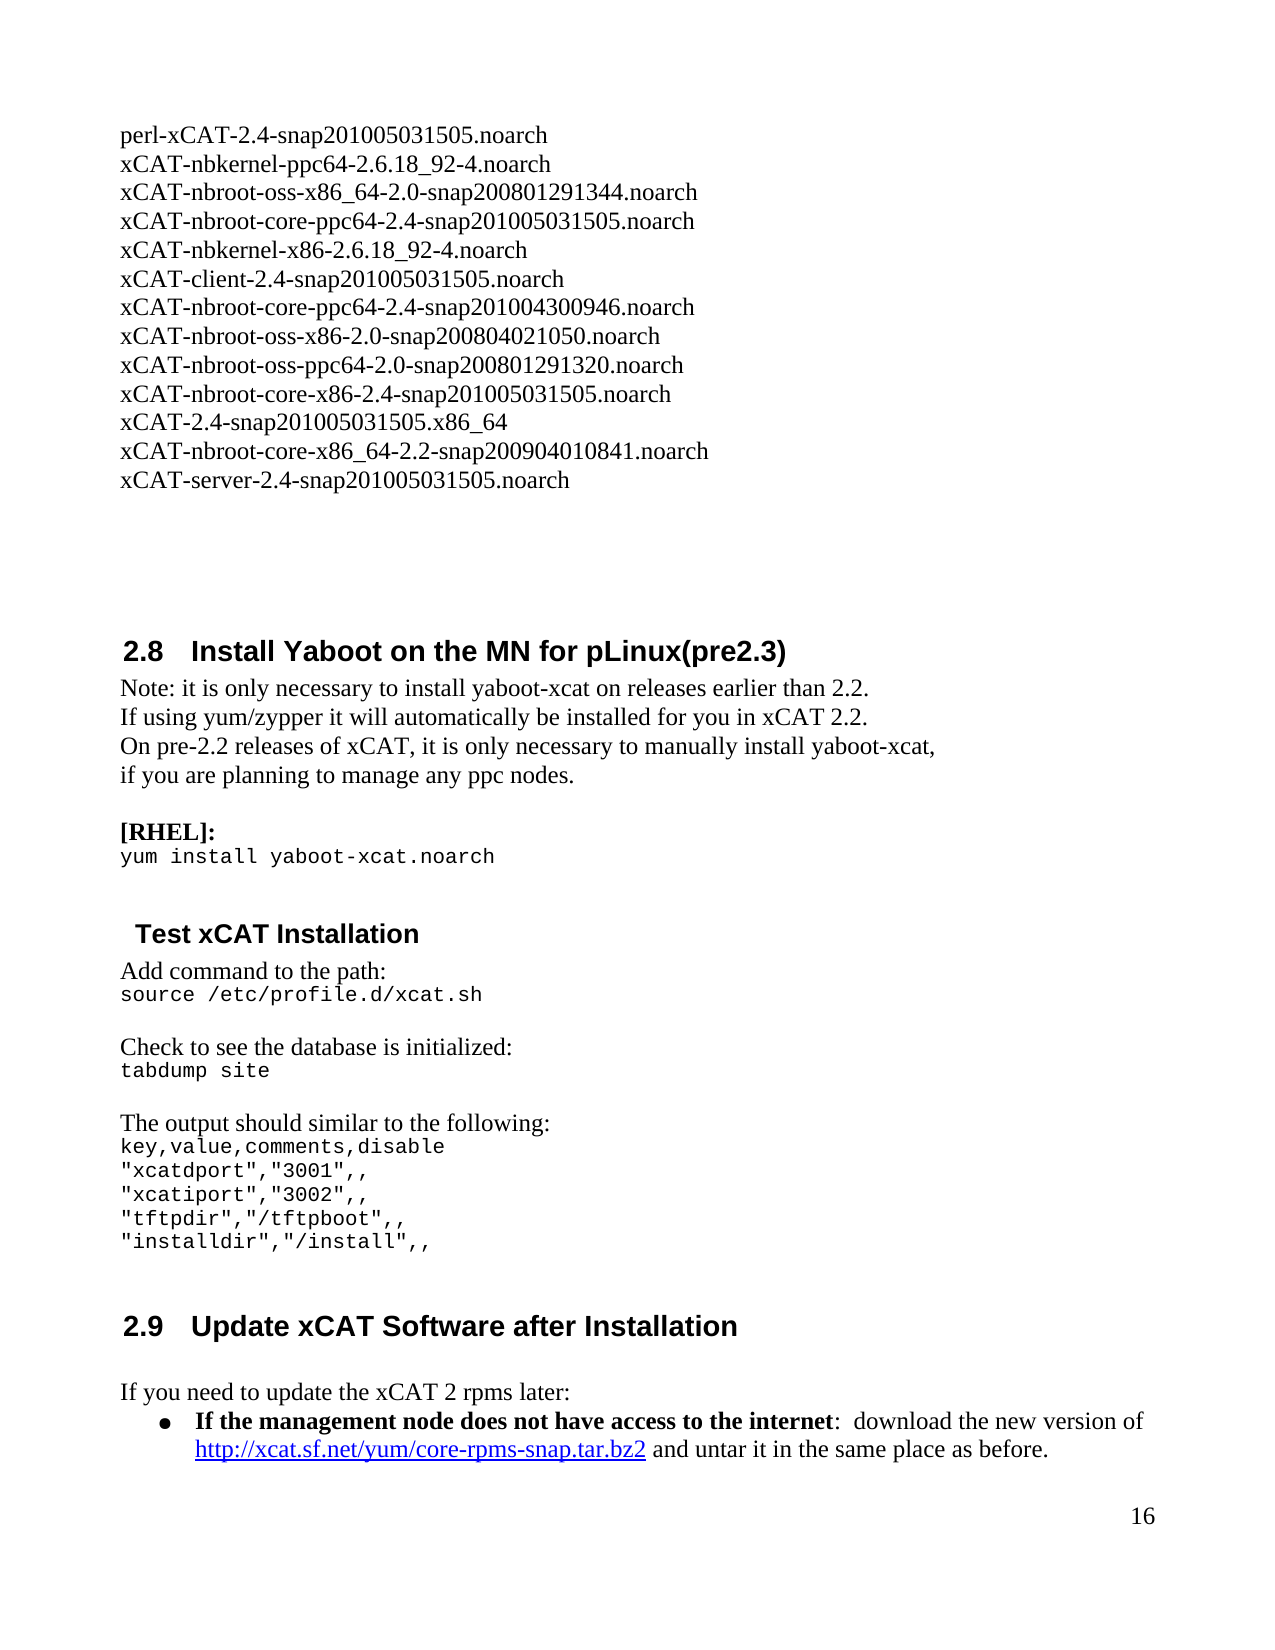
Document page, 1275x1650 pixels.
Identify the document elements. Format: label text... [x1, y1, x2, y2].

subtitle Update xCAT Software after Installation [123, 1308, 1155, 1342]
text xCAT-server-2.4-snap201005031505.noarch [120, 465, 1155, 494]
text xCAT-nbroot-core-x86_64-2.2-snap200904010841.noarch [120, 436, 1155, 465]
text source /etc/profile.d/xcat.sh [120, 984, 1155, 1008]
text xCAT-nbroot-core-ppc64-2.4-snap201004300946.noarch [120, 292, 1155, 321]
text [RHEL]: [120, 817, 1155, 846]
text Check to see the database is initialized: [120, 1032, 1155, 1061]
subtitle Test xCAT Installation [120, 918, 1155, 949]
text xCAT-2.4-snap201005031505.x86_64 [120, 407, 1155, 436]
list If the management node does not have access to the internet: download the new version of http://xcat.sf.net/yum/core-rpms-snap.tar.bz2 and untar it in the same place as before. [157, 1406, 1155, 1463]
text xCAT-nbroot-core-x86-2.4-snap201005031505.noarch [120, 379, 1155, 407]
text xCAT-nbroot-oss-ppc64-2.0-snap200801291320.noarch [120, 350, 1155, 379]
text xCAT-nbroot-core-ppc64-2.4-snap201005031505.noarch [120, 206, 1155, 235]
text "xcatdport","3001",, [120, 1160, 1155, 1184]
text On pre-2.2 releases of xCAT, it is only necessary to manually install yaboot-xcat, [120, 731, 1155, 760]
text xCAT-nbkernel-x86-2.6.18_92-4.noarch [120, 235, 1155, 264]
text If using yum/zypper it will automatically be installed for you in xCAT 2.2. [120, 702, 1155, 731]
text xCAT-nbroot-oss-x86-2.0-snap200804021050.noarch [120, 321, 1155, 350]
text tabdump site [120, 1061, 1155, 1084]
text xCAT-nbkernel-ppc64-2.6.18_92-4.noarch [120, 149, 1155, 177]
text key,value,comments,disable [120, 1137, 1155, 1160]
text yum install yaboot-xcat.noarch [120, 846, 1155, 869]
text "installdir","/install",, [120, 1231, 1155, 1255]
text perl-xCAT-2.4-snap201005031505.noarch [120, 120, 1155, 149]
subtitle Install Yaboot on the MN for pLinux(pre2.3) [123, 634, 1155, 667]
text "xcatiport","3002",, [120, 1184, 1155, 1207]
text Note: it is only necessary to install yaboot-xcat on releases earlier than 2.2. [120, 673, 1155, 702]
text The output should similar to the following: [120, 1108, 1155, 1137]
text xCAT-nbroot-oss-x86_64-2.0-snap200801291344.noarch [120, 177, 1155, 206]
text if you are planning to manage any ppc nodes. [120, 760, 1155, 788]
text If you need to update the xCAT 2 rpms later: [120, 1377, 1155, 1406]
text Add command to the path: [120, 956, 1155, 984]
text "tftpdir","/tftpboot",, [120, 1207, 1155, 1231]
text xCAT-client-2.4-snap201005031505.noarch [120, 264, 1155, 292]
